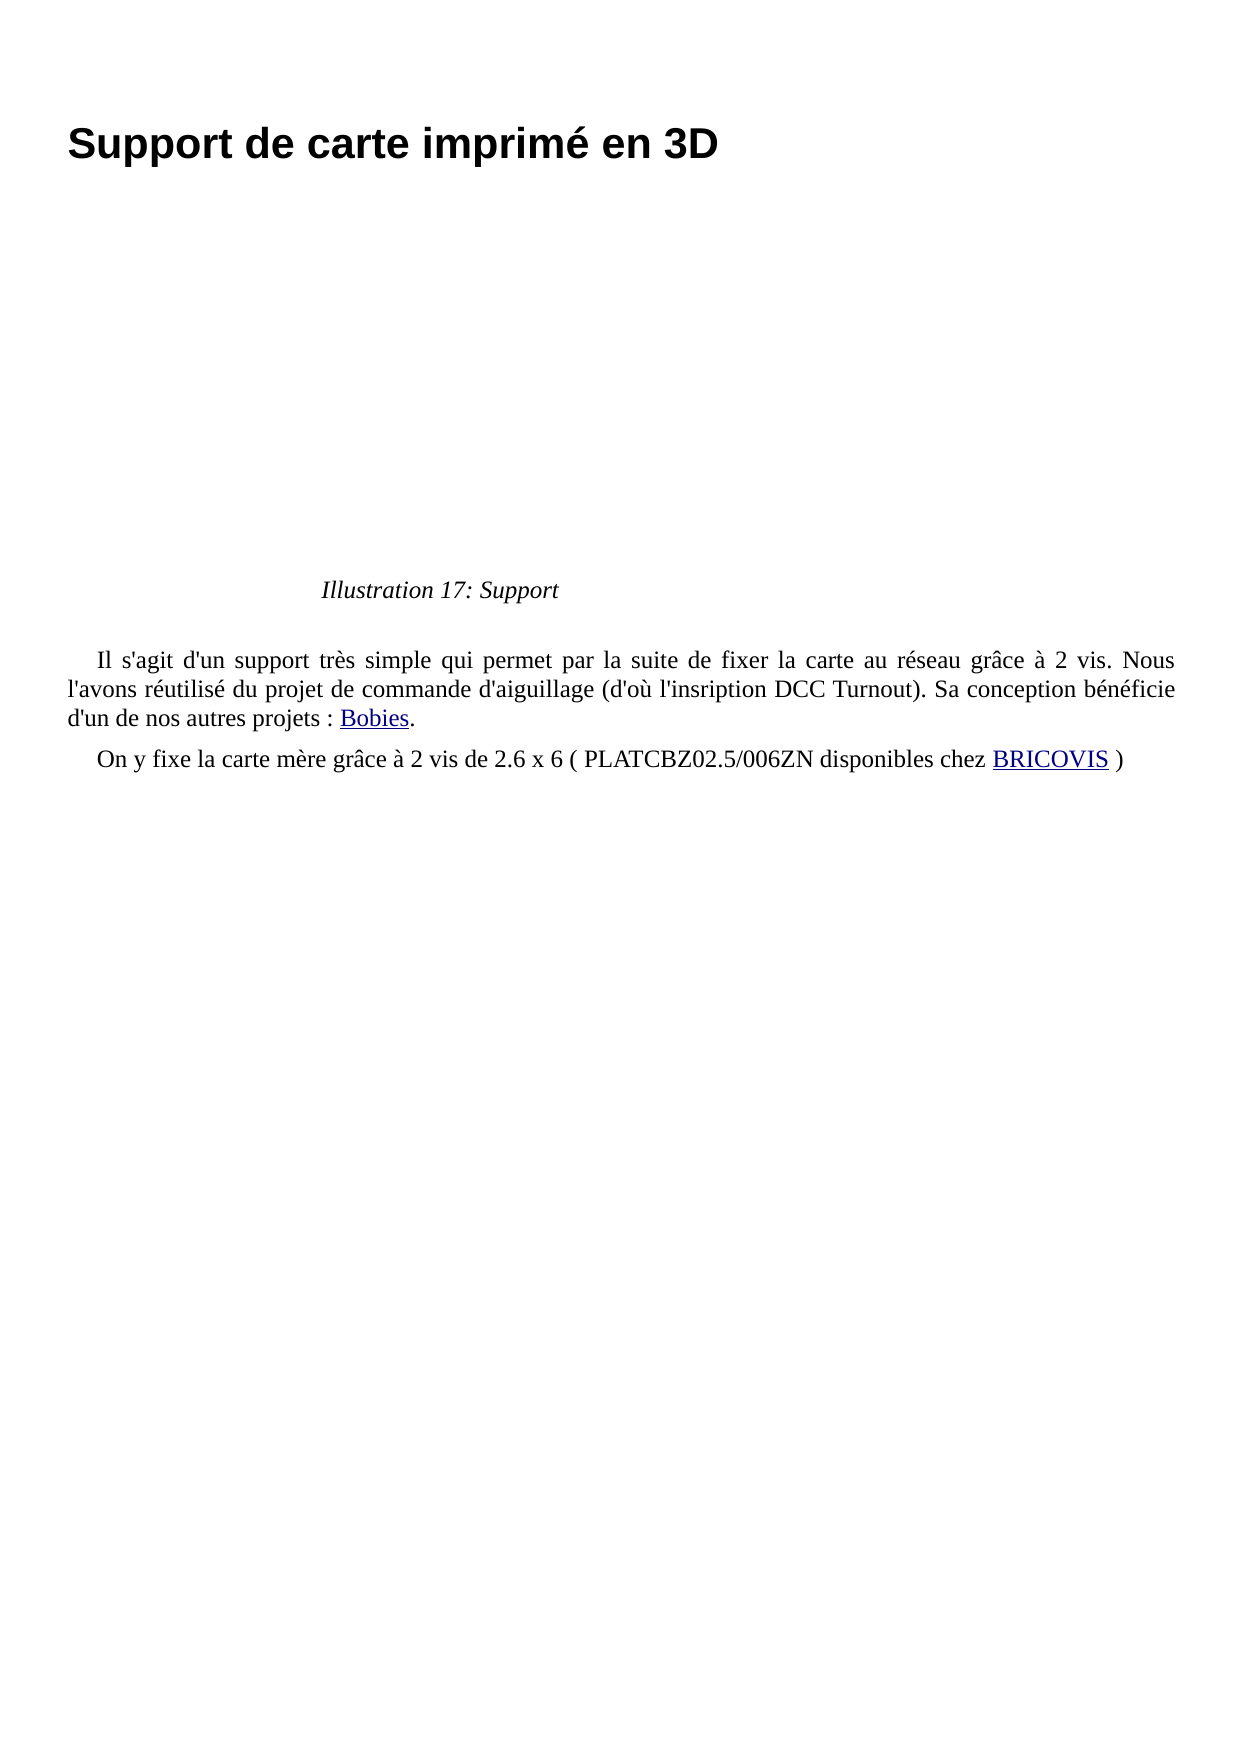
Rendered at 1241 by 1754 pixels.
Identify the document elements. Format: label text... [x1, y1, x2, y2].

text Illustration 17: Support [321, 193, 923, 604]
subtitle Support de carte imprimé en 3D [67, 118, 1177, 168]
text Il s'agit d'un support très simple qui permet par la suite de fixer la carte au réseau grâce à 2 vis. Nous l'avons réutilisé du projet de commande d'aiguillage (d'où l'insription DCC Turnout). Sa conception bénéficie d'un de nos autres projets : Bobies. [67, 645, 1177, 731]
text On y fixe la carte mère grâce à 2 vis de 2.6 x 6 ( PLATCBZ02.5/006ZN disponibles chez BRICOVIS ) [67, 744, 1177, 773]
